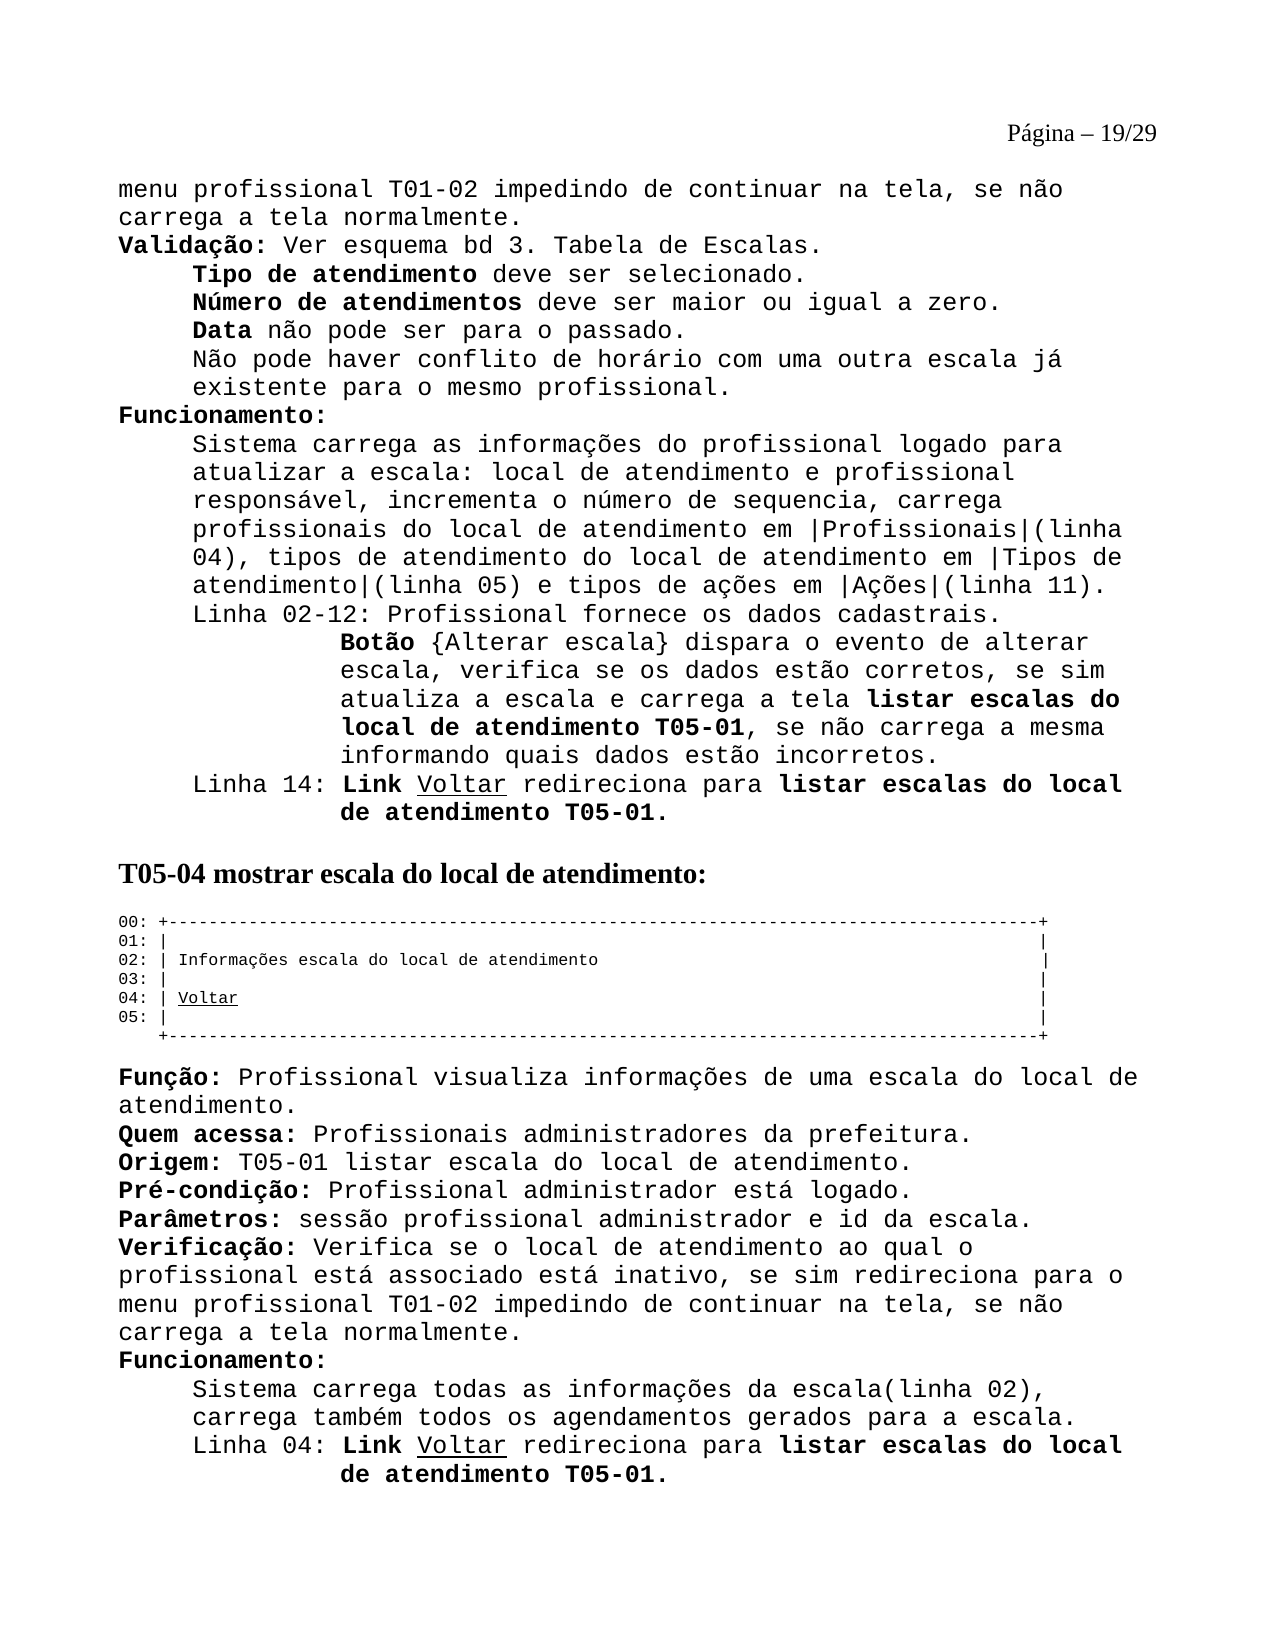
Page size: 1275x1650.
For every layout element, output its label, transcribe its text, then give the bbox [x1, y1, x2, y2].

text 04: | Voltar | [118, 989, 1157, 1008]
text 05: | | [118, 1008, 1157, 1027]
text menu profissional T01-02 impedindo de continuar na tela, se não carrega a tela normalmente. [118, 176, 1157, 233]
text Quem acessa: Profissionais administradores da prefeitura. [118, 1121, 1157, 1150]
text 02: | Informações escala do local de atendimento | [118, 952, 1157, 971]
text Número de atendimentos deve ser maior ou igual a zero. [118, 290, 1157, 318]
text Origem: T05-01 listar escala do local de atendimento. [118, 1150, 1157, 1178]
text Validação: Ver esquema bd 3. Tabela de Escalas. [118, 233, 1157, 261]
text Função: Profissional visualiza informações de uma escala do local de atendimento. [118, 1065, 1157, 1121]
text +---------------------------------------------------------------------------------------+ [118, 1027, 1157, 1046]
text Linha 02-12: Profissional fornece os dados cadastrais. [118, 601, 1157, 630]
text 00: +---------------------------------------------------------------------------------------+ [118, 914, 1157, 933]
text Botão {Alterar escala} dispara o evento de alterar escala, verifica se os dados estão corretos, se sim atualiza a escala e carrega a tela listar escalas do local de atendimento T05-01, se não carrega a mesma informando quais dados estão incorretos. [118, 630, 1157, 771]
text Pré-condição: Profissional administrador está logado. [118, 1178, 1157, 1206]
text Funcionamento: [118, 1348, 1157, 1376]
text 03: | | [118, 971, 1157, 989]
text Sistema carrega as informações do profissional logado para atualizar a escala: local de atendimento e profissional responsável, incrementa o número de sequencia, carrega profissionais do local de atendimento em |Profissionais|(linha 04), tipos de atendimento do local de atendimento em |Tipos de atendimento|(linha 05) e tipos de ações em |Ações|(linha 11). [118, 431, 1157, 601]
text Sistema carrega todas as informações da escala(linha 02), carrega também todos os agendamentos gerados para a escala. [118, 1376, 1157, 1433]
text Funcionamento: [118, 403, 1157, 431]
text Linha 04: Link Voltar redireciona para listar escalas do local de atendimento T05-01. [118, 1433, 1157, 1490]
text Tipo de atendimento deve ser selecionado. [118, 261, 1157, 290]
text T05-04 mostrar escala do local de atendimento: [118, 856, 1157, 890]
text Data não pode ser para o passado. [118, 318, 1157, 346]
text Parâmetros: sessão profissional administrador e id da escala. [118, 1206, 1157, 1235]
text Não pode haver conflito de horário com uma outra escala já existente para o mesmo profissional. [118, 346, 1157, 403]
text 01: | | [118, 933, 1157, 952]
text Linha 14: Link Voltar redireciona para listar escalas do local de atendimento T05-01. [118, 771, 1157, 828]
text Verificação: Verifica se o local de atendimento ao qual o profissional está associado está inativo, se sim redireciona para o menu profissional T01-02 impedindo de continuar na tela, se não carrega a tela normalmente. [118, 1235, 1157, 1348]
